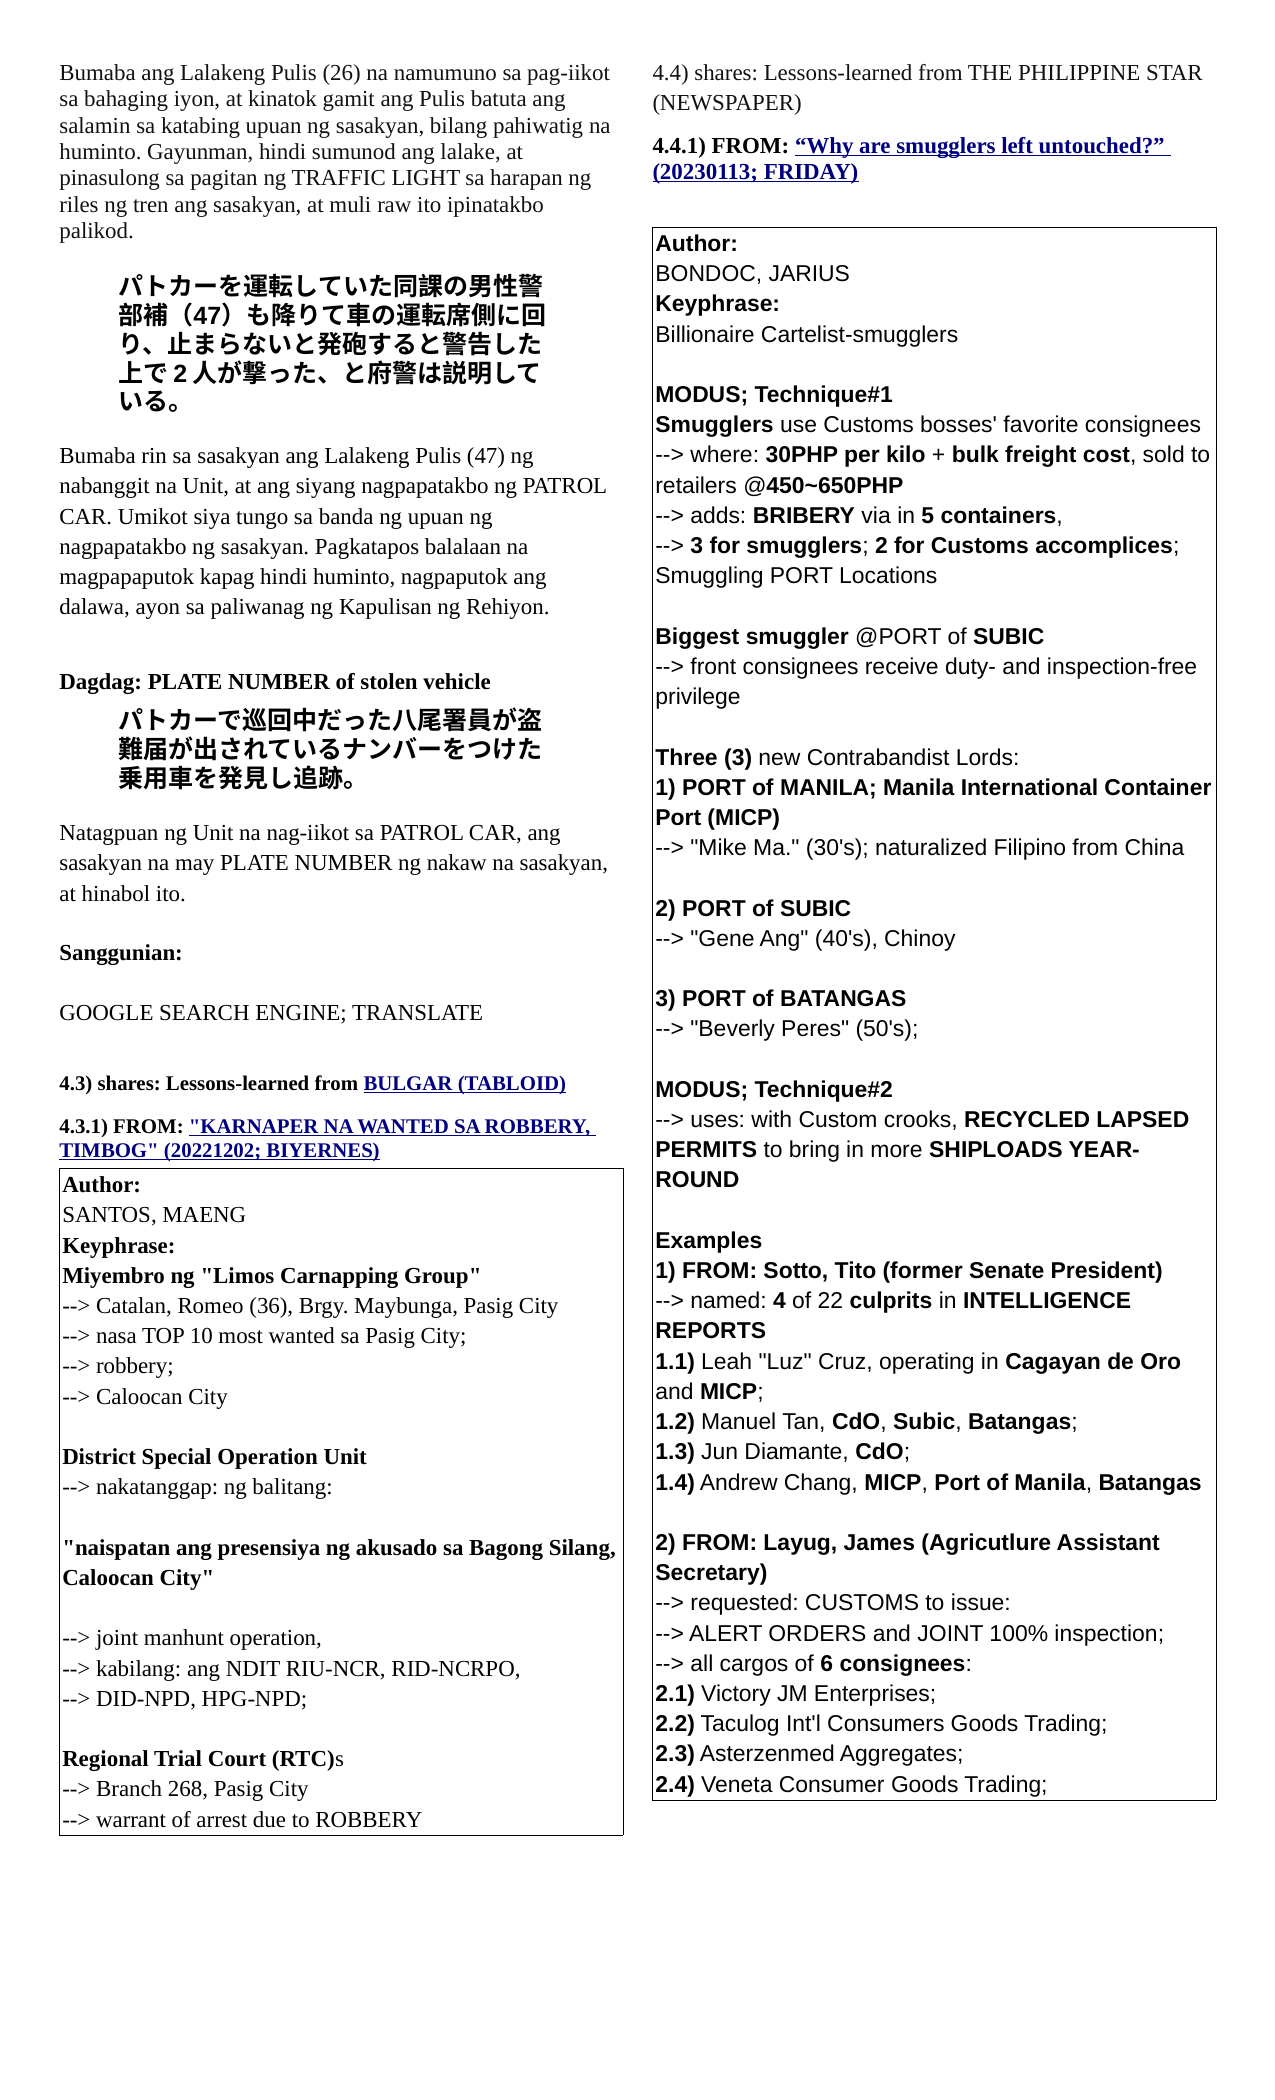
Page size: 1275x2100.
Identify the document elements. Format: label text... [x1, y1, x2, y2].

text Bumaba ang Lalakeng Pulis (26) na namumuno sa pag-iikot sa bahaging iyon, at kinatok gamit ang Pulis batuta ang salamin sa katabing upuan ng sasakyan, bilang pahiwatig na huminto. Gayunman, hindi sumunod ang lalake, at pinasulong sa pagitan ng TRAFFIC LIGHT sa harapan ng riles ng tren ang sasakyan, at muli raw ito ipinatakbo palikod. [59, 59, 623, 243]
subtitle Dagdag: PLATE NUMBER of stolen vehicle [59, 668, 623, 694]
text Sanggunian: [59, 939, 623, 966]
text Natagpuan ng Unit na nag-iikot sa PATROL CAR, ang sasakyan na may PLATE NUMBER ng nakaw na sasakyan, at hinabol ito. [59, 819, 623, 906]
subtitle 4.4.1) FROM: “Why are smugglers left untouched?” (20230113; FRIDAY) [652, 132, 1216, 185]
table_header Author: SANTOS, MAENG Keyphrase: Miyembro ng "Limos Carnapping Group" --> Catalan, Romeo (36), Brgy. Maybunga, Pasig City --> nasa TOP 10 most wanted sa Pasig City; --> robbery; --> Caloocan City District Special Operation Unit --> nakatanggap: ng balitang: "naispatan ang presensiya ng akusado sa Bagong Silang, Caloocan City" --> joint manhunt operation, --> kabilang: ang NDIT RIU-NCR, RID-NCRPO, --> DID-NPD, HPG-NPD; Regional Trial Court (RTC)s --> Branch 268, Pasig City --> warrant of arrest due to ROBBERY [60, 1169, 623, 1835]
subtitle 4.3) shares: Lessons-learned from BULGAR (TABLOID) [59, 1071, 623, 1095]
text 4.4) shares: Lessons-learned from THE PHILIPPINE STAR (NEWSPAPER) [652, 59, 1216, 116]
text パトカーを運転していた同課の男性警部補（47）も降りて車の運転席側に回り、止まらないと発砲すると警告した上で2人が撃った、と府警は説明している。 [118, 272, 564, 416]
subtitle 4.3.1) FROM: "KARNAPER NA WANTED SA ROBBERY, TIMBOG" (20221202; BIYERNES) [59, 1114, 623, 1162]
text Bumaba rin sa sasakyan ang Lalakeng Pulis (47) ng nabanggit na Unit, at ang siyang nagpapatakbo ng PATROL CAR. Umikot siya tungo sa banda ng upuan ng nagpapatakbo ng sasakyan. Pagkatapos balalaan na magpapaputok kapag hindi huminto, nagpaputok ang dalawa, ayon sa paliwanag ng Kapulisan ng Rehiyon. [59, 442, 623, 620]
text パトカーで巡回中だった八尾署員が盗難届が出されているナンバーをつけた乗用車を発見し追跡。 [118, 707, 564, 793]
text GOOGLE SEARCH ENGINE; TRANSLATE [59, 999, 623, 1025]
table_header Author: BONDOC, JARIUS Keyphrase: Billionaire Cartelist-smugglers MODUS; Technique#1 Smugglers use Customs bosses' favorite consignees --> where: 30PHP per kilo + bulk freight cost, sold to retailers @450~650PHP --> adds: BRIBERY via in 5 containers, --> 3 for smugglers; 2 for Customs accomplices; Smuggling PORT Locations Biggest smuggler @PORT of SUBIC --> front consignees receive duty- and inspection-free privilege Three (3) new Contrabandist Lords: 1) PORT of MANILA; Manila International Container Port (MICP) --> "Mike Ma." (30's); naturalized Filipino from China 2) PORT of SUBIC --> "Gene Ang" (40's), Chinoy 3) PORT of BATANGAS --> "Beverly Peres" (50's); MODUS; Technique#2 --> uses: with Custom crooks, RECYCLED LAPSED PERMITS to bring in more SHIPLOADS YEAR-ROUND Examples 1) FROM: Sotto, Tito (former Senate President) --> named: 4 of 22 culprits in INTELLIGENCE REPORTS 1.1) Leah "Luz" Cruz, operating in Cagayan de Oro and MICP; 1.2) Manuel Tan, CdO, Subic, Batangas; 1.3) Jun Diamante, CdO; 1.4) Andrew Chang, MICP, Port of Manila, Batangas 2) FROM: Layug, James (Agricutlure Assistant Secretary) --> requested: CUSTOMS to issue: --> ALERT ORDERS and JOINT 100% inspection; --> all cargos of 6 consignees: 2.1) Victory JM Enterprises; 2.2) Taculog Int'l Consumers Goods Trading; 2.3) Asterzenmed Aggregates; 2.4) Veneta Consumer Goods Trading; [653, 228, 1216, 1800]
